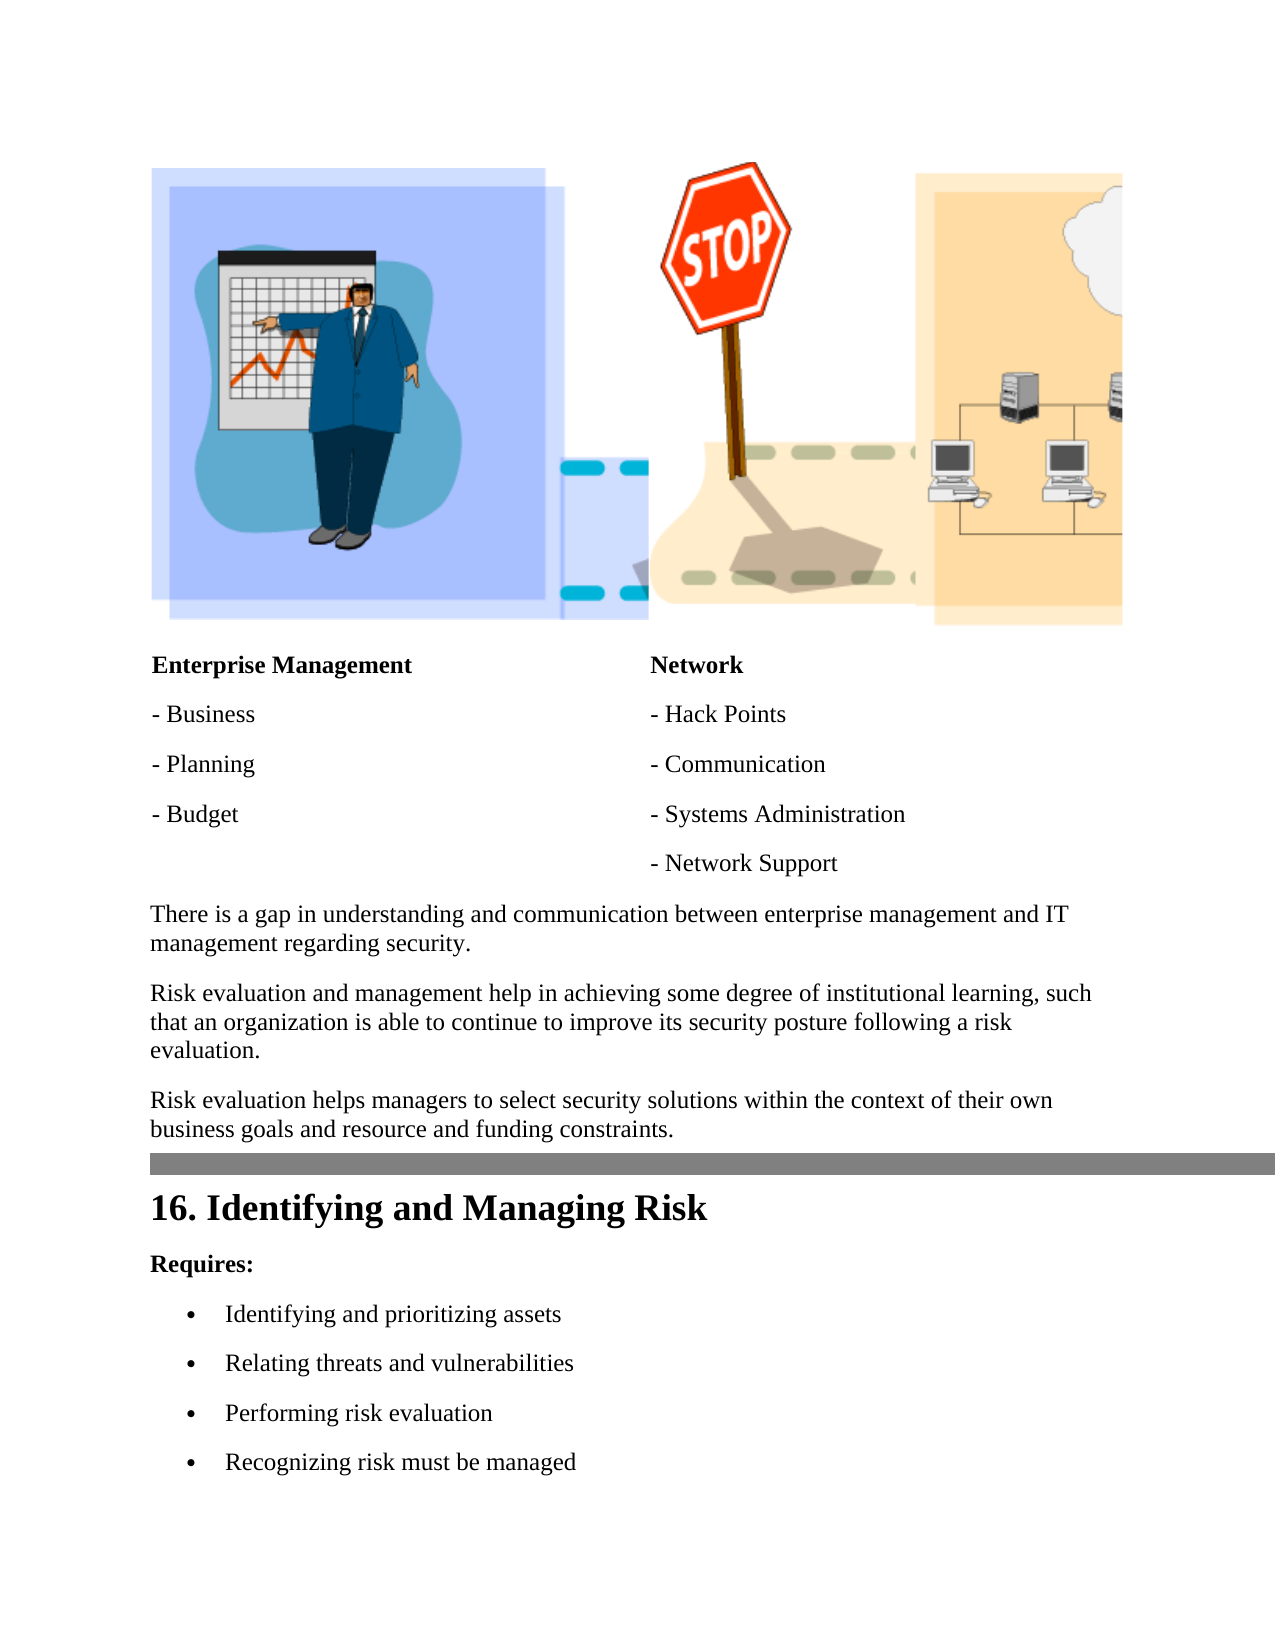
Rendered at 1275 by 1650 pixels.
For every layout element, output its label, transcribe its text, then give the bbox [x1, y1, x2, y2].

text Requires: [150, 1249, 1125, 1278]
list Identifying and prioritizing assets [187, 1299, 1125, 1327]
text Risk evaluation and management help in achieving some degree of institutional learning, such that an organization is able to continue to improve its security posture following a risk evaluation. [150, 978, 1125, 1064]
table_cell [1122, 638, 1134, 889]
table_cell Enterprise Management - Business - Planning - Budget [150, 638, 649, 889]
list Performing risk evaluation [187, 1398, 1125, 1427]
table_cell Network - Hack Points - Communication - Systems Administration - Network Support [649, 638, 1122, 889]
text Risk evaluation helps managers to select security solutions within the context of their own business goals and resource and funding constraints. [150, 1085, 1125, 1142]
list Relating threats and vulnerabilities [187, 1348, 1125, 1377]
subtitle 16. Identifying and Managing Risk [150, 1185, 1125, 1228]
list Recognizing risk must be managed [187, 1447, 1125, 1476]
table_header [150, 150, 649, 638]
text There is a gap in understanding and communication between enterprise management and IT management regarding security. [150, 899, 1125, 957]
table_header [649, 150, 1122, 638]
table_header [1122, 150, 1134, 638]
